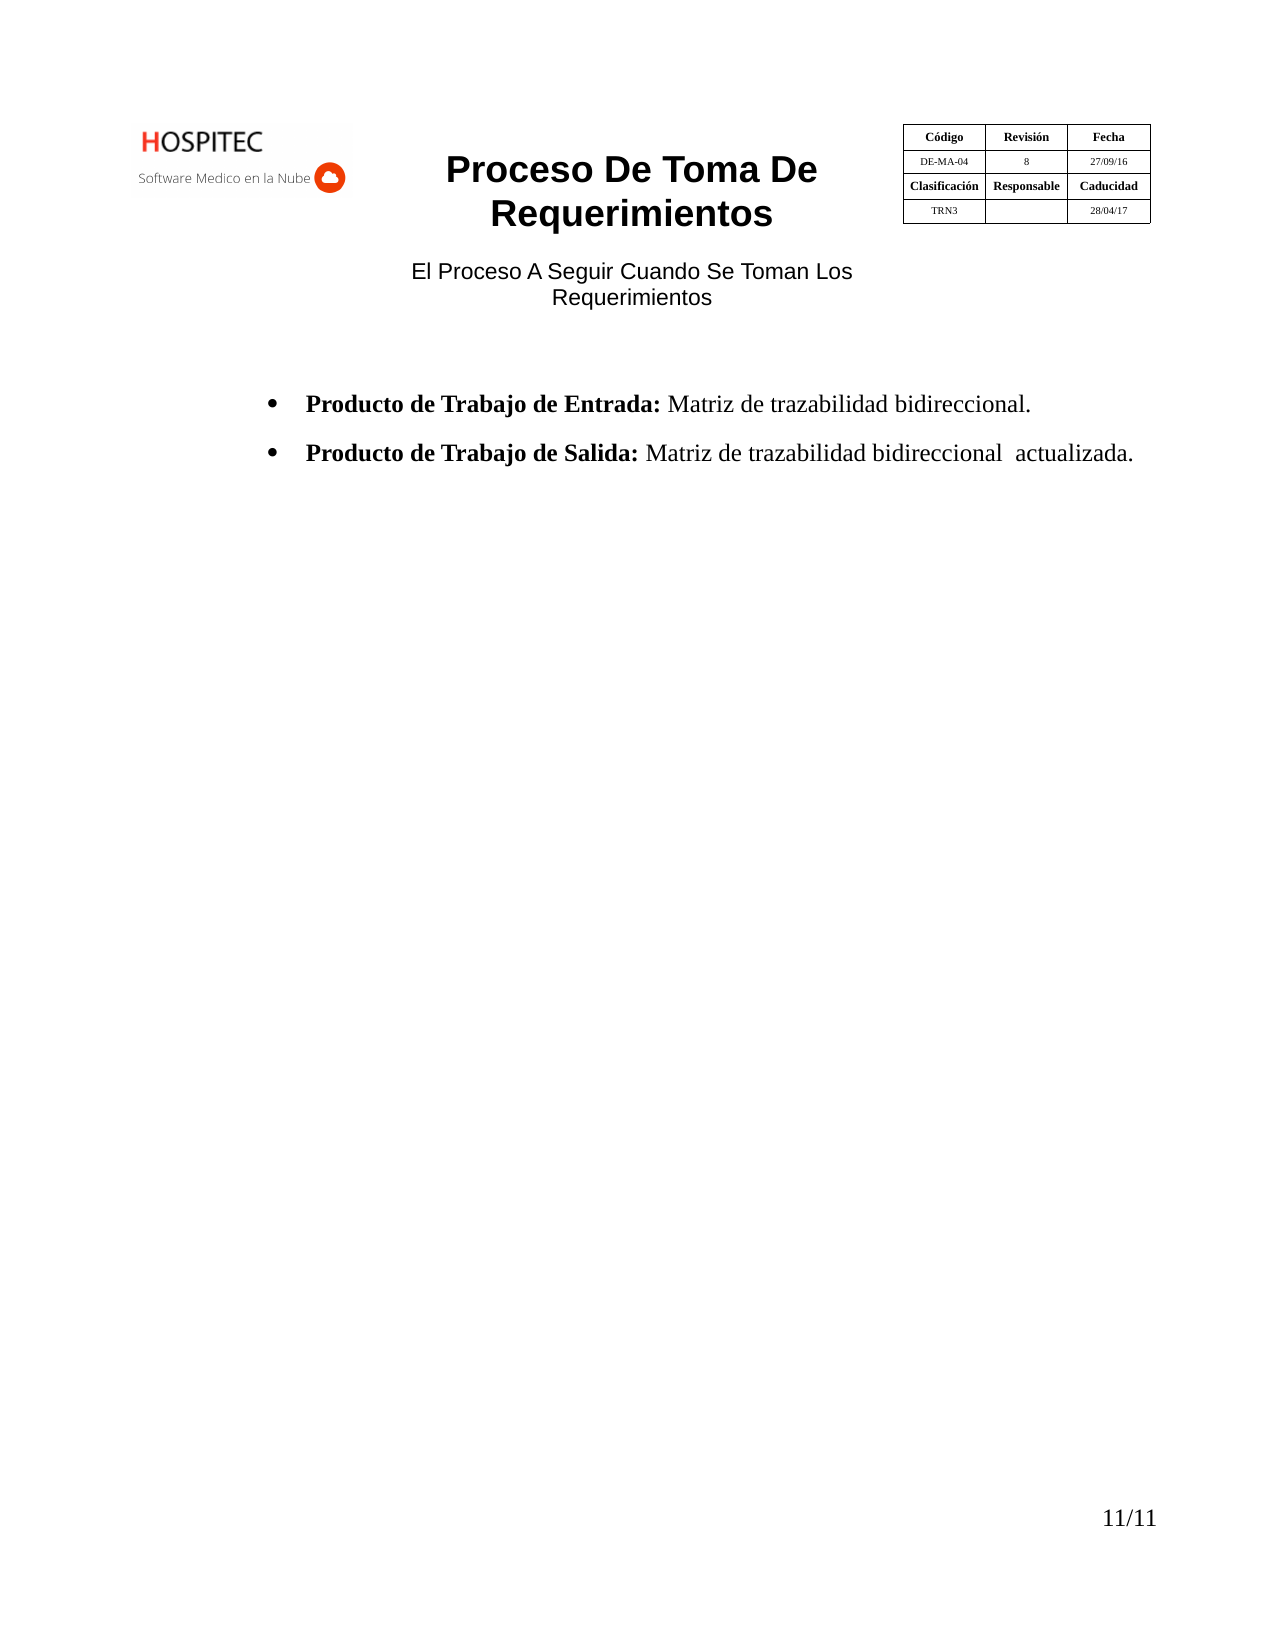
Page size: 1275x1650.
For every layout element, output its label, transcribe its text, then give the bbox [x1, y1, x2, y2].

list Producto de Trabajo de Entrada: Matriz de trazabilidad bidireccional. [268, 389, 1157, 418]
list Producto de Trabajo de Salida: Matriz de trazabilidad bidireccional actualizada. [268, 438, 1157, 467]
picture [131, 123, 353, 198]
